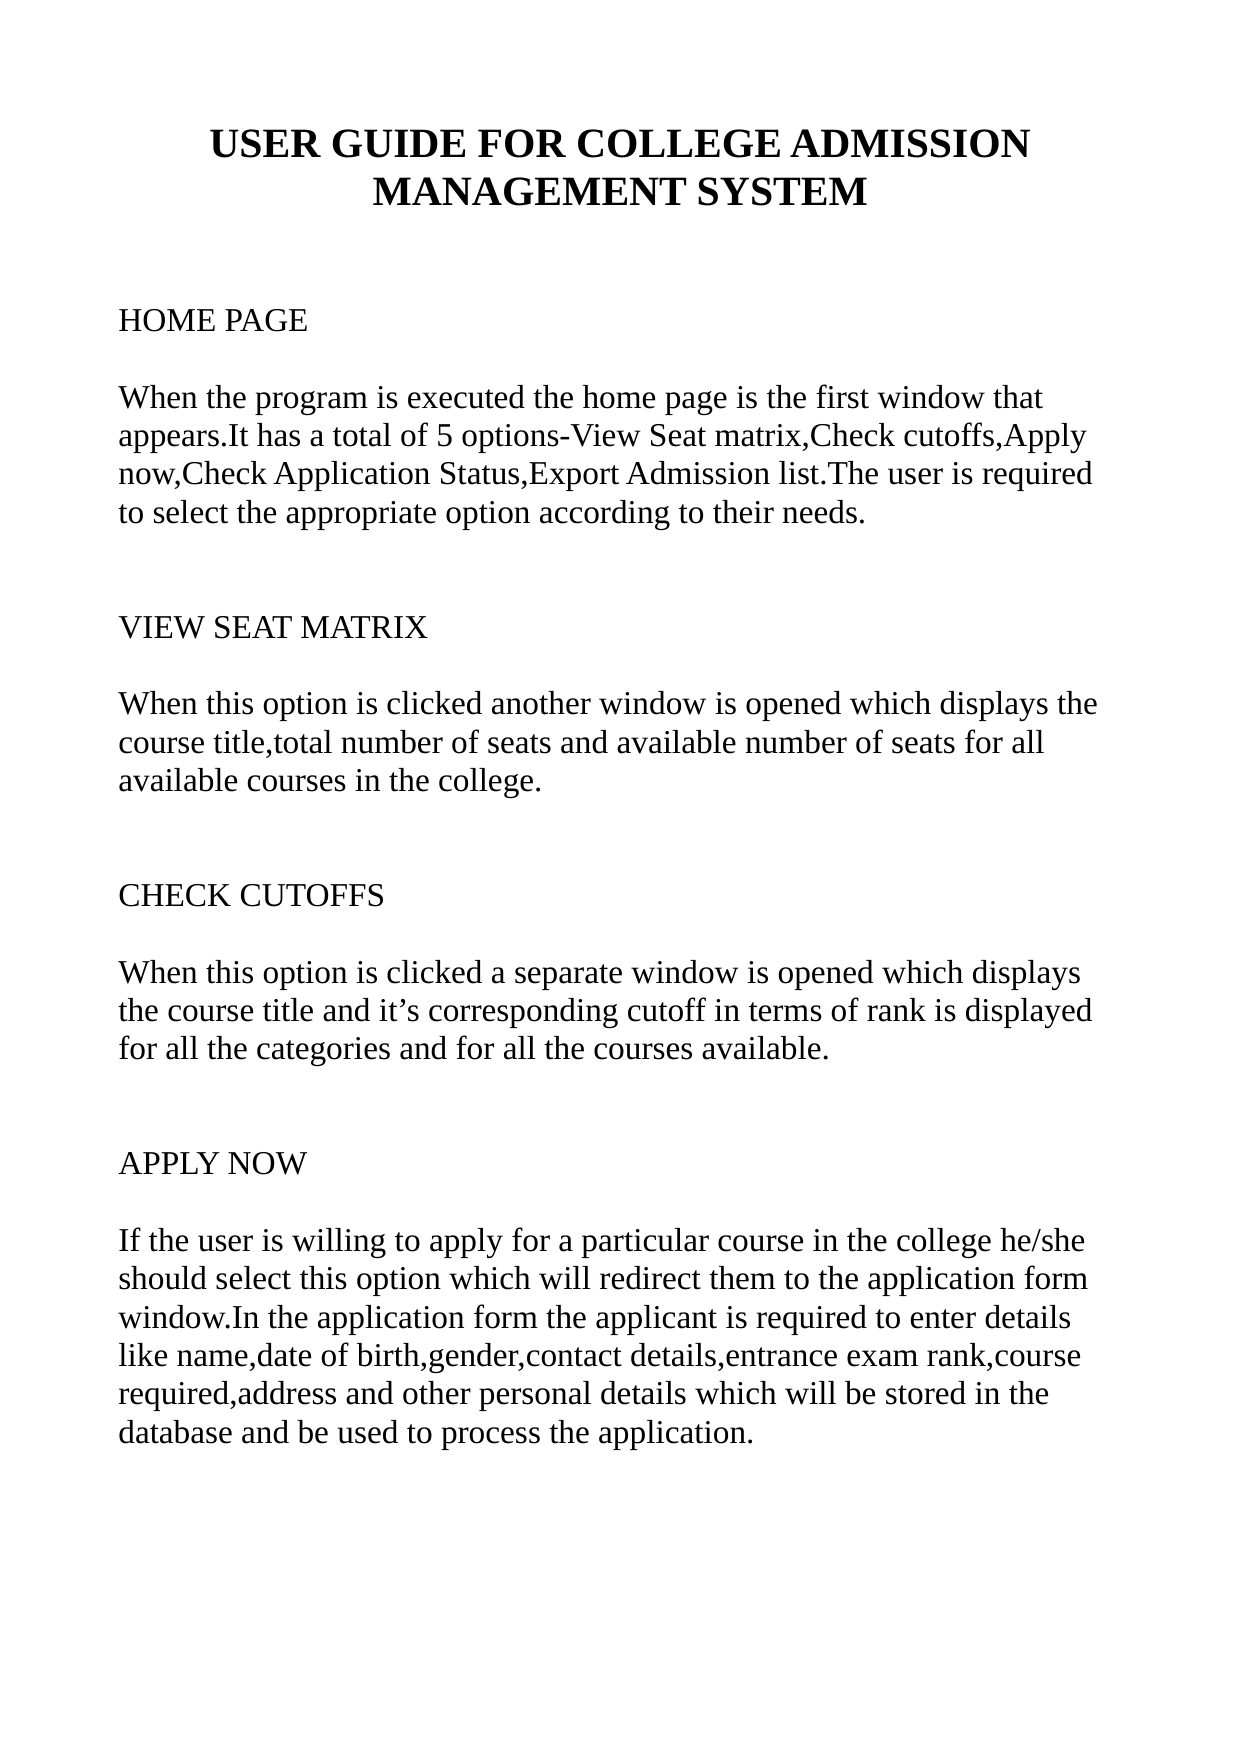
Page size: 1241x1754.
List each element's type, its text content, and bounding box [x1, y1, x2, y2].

text When this option is clicked another window is opened which displays the course title,total number of seats and available number of seats for all available courses in the college. [118, 683, 1122, 798]
text VIEW SEAT MATRIX [118, 607, 1122, 645]
text HOME PAGE [118, 300, 1122, 338]
text When the program is executed the home page is the first window that appears.It has a total of 5 options-View Seat matrix,Check cutoffs,Apply now,Check Application Status,Export Admission list.The user is required to select the appropriate option according to their needs. [118, 377, 1122, 530]
text USER GUIDE FOR COLLEGE ADMISSION MANAGEMENT SYSTEM [118, 118, 1122, 214]
text APPLY NOW [118, 1143, 1122, 1182]
text When this option is clicked a separate window is opened which displays the course title and it’s corresponding cutoff in terms of rank is displayed for all the categories and for all the courses available. [118, 952, 1122, 1067]
text If the user is willing to apply for a particular course in the college he/she should select this option which will redirect them to the application form window.In the application form the applicant is required to enter details like name,date of birth,gender,contact details,entrance exam rank,course required,address and other personal details which will be stored in the database and be used to process the application. [118, 1220, 1122, 1450]
text CHECK CUTOFFS [118, 875, 1122, 913]
